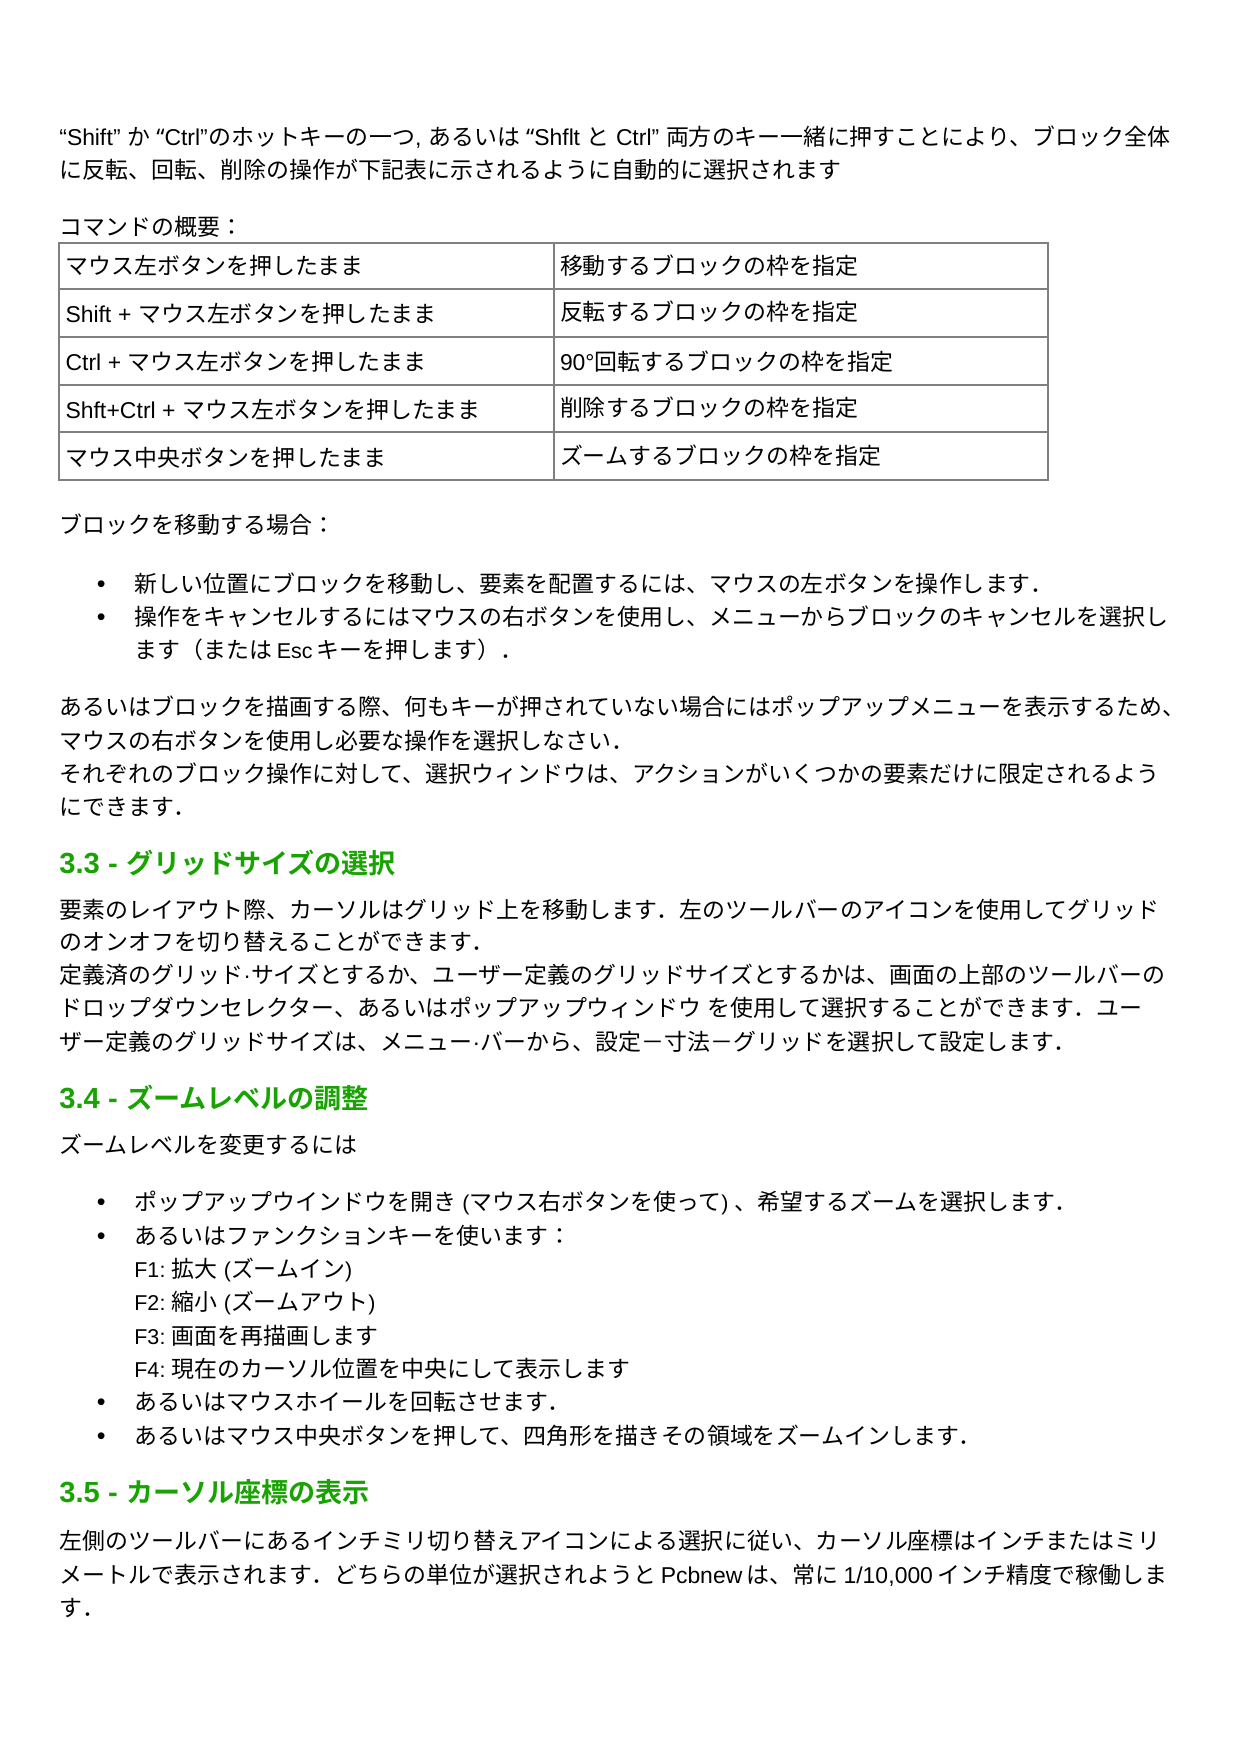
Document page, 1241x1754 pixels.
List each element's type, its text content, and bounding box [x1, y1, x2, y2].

text ブロックを移動する場合： [59, 507, 1181, 540]
text 左側のツールバーにあるインチミリ切り替えアイコンによる選択に従い、カーソル座標はインチまたはミリメートルで表示されます．どちらの単位が選択されようとPcbnewは、常に1/10,000インチ精度で稼働します． [59, 1523, 1181, 1623]
text ズームレベルを変更するには [59, 1128, 1181, 1160]
text 要素のレイアウト際、カーソルはグリッド上を移動します．左のツールバーのアイコンを使用してグリッドのオンオフを切り替えることができます． [59, 894, 1181, 957]
table_cell 削除するブロックの枠を指定 [555, 386, 1047, 431]
list あるいはマウス中央ボタンを押して、四角形を描きその領域をズームインします． [97, 1418, 1181, 1451]
table_header マウス左ボタンを押したまま [60, 244, 553, 288]
text あるいはブロックを描画する際、何もキーが押されていない場合にはポップアップメニューを表示するため、マウスの右ボタンを使用し必要な操作を選択しなさい． それぞれのブロック操作に対して、選択ウィンドウは、アクションがいくつかの要素だけに限定されるようにできます． [59, 689, 1181, 822]
text 定義済のグリッド·サイズとするか、ユーザー定義のグリッドサイズとするかは、画面の上部のツールバーのドロップダウンセレクター、あるいはポップアップウィンドウ を使用して選択することができます．ユーザー定義のグリッドサイズは、メニュー·バーから、設定－寸法－グリッドを選択して設定します． [59, 957, 1181, 1056]
table_cell マウス中央ボタンを押したまま [60, 433, 553, 479]
subtitle グリッドサイズの選択 [59, 845, 1181, 882]
subtitle カーソル座標の表示 [59, 1474, 1181, 1511]
table_cell Shift + マウス左ボタンを押したまま [60, 290, 553, 336]
list 操作をキャンセルするにはマウスの右ボタンを使用し、メニューからブロックのキャンセルを選択します（またはEscキーを押します）． [97, 599, 1181, 665]
text コマンドの概要： [59, 211, 1181, 242]
table_cell 反転するブロックの枠を指定 [555, 290, 1047, 336]
list 新しい位置にブロックを移動し、要素を配置するには、マウスの左ボタンを操作します． [97, 565, 1181, 599]
table_header 移動するブロックの枠を指定 [555, 244, 1047, 288]
table_cell ズームするブロックの枠を指定 [555, 433, 1047, 479]
table_cell 90°回転するブロックの枠を指定 [555, 338, 1047, 383]
text “Shift” か “Ctrl”のホットキーの一つ, あるいは “Shflt と Ctrl” 両方のキー一緒に押すことにより、ブロック全体に反転、回転、削除の操作が下記表に示されるように自動的に選択されます [59, 118, 1181, 185]
table_cell Ctrl + マウス左ボタンを押したまま [60, 338, 553, 383]
subtitle ズームレベルの調整 [59, 1079, 1181, 1116]
table_cell Shft+Ctrl + マウス左ボタンを押したまま [60, 386, 553, 431]
list あるいはマウスホイールを回転させます． [97, 1384, 1181, 1418]
list あるいはファンクションキーを使います： F1: 拡大 (ズームイン) F2: 縮小 (ズームアウト) F3: 画面を再描画します F4: 現在のカーソル位置を中央にして表示します [97, 1217, 1181, 1384]
list ポップアップウインドウを開き (マウス右ボタンを使って) 、希望するズームを選択します． [97, 1184, 1181, 1217]
